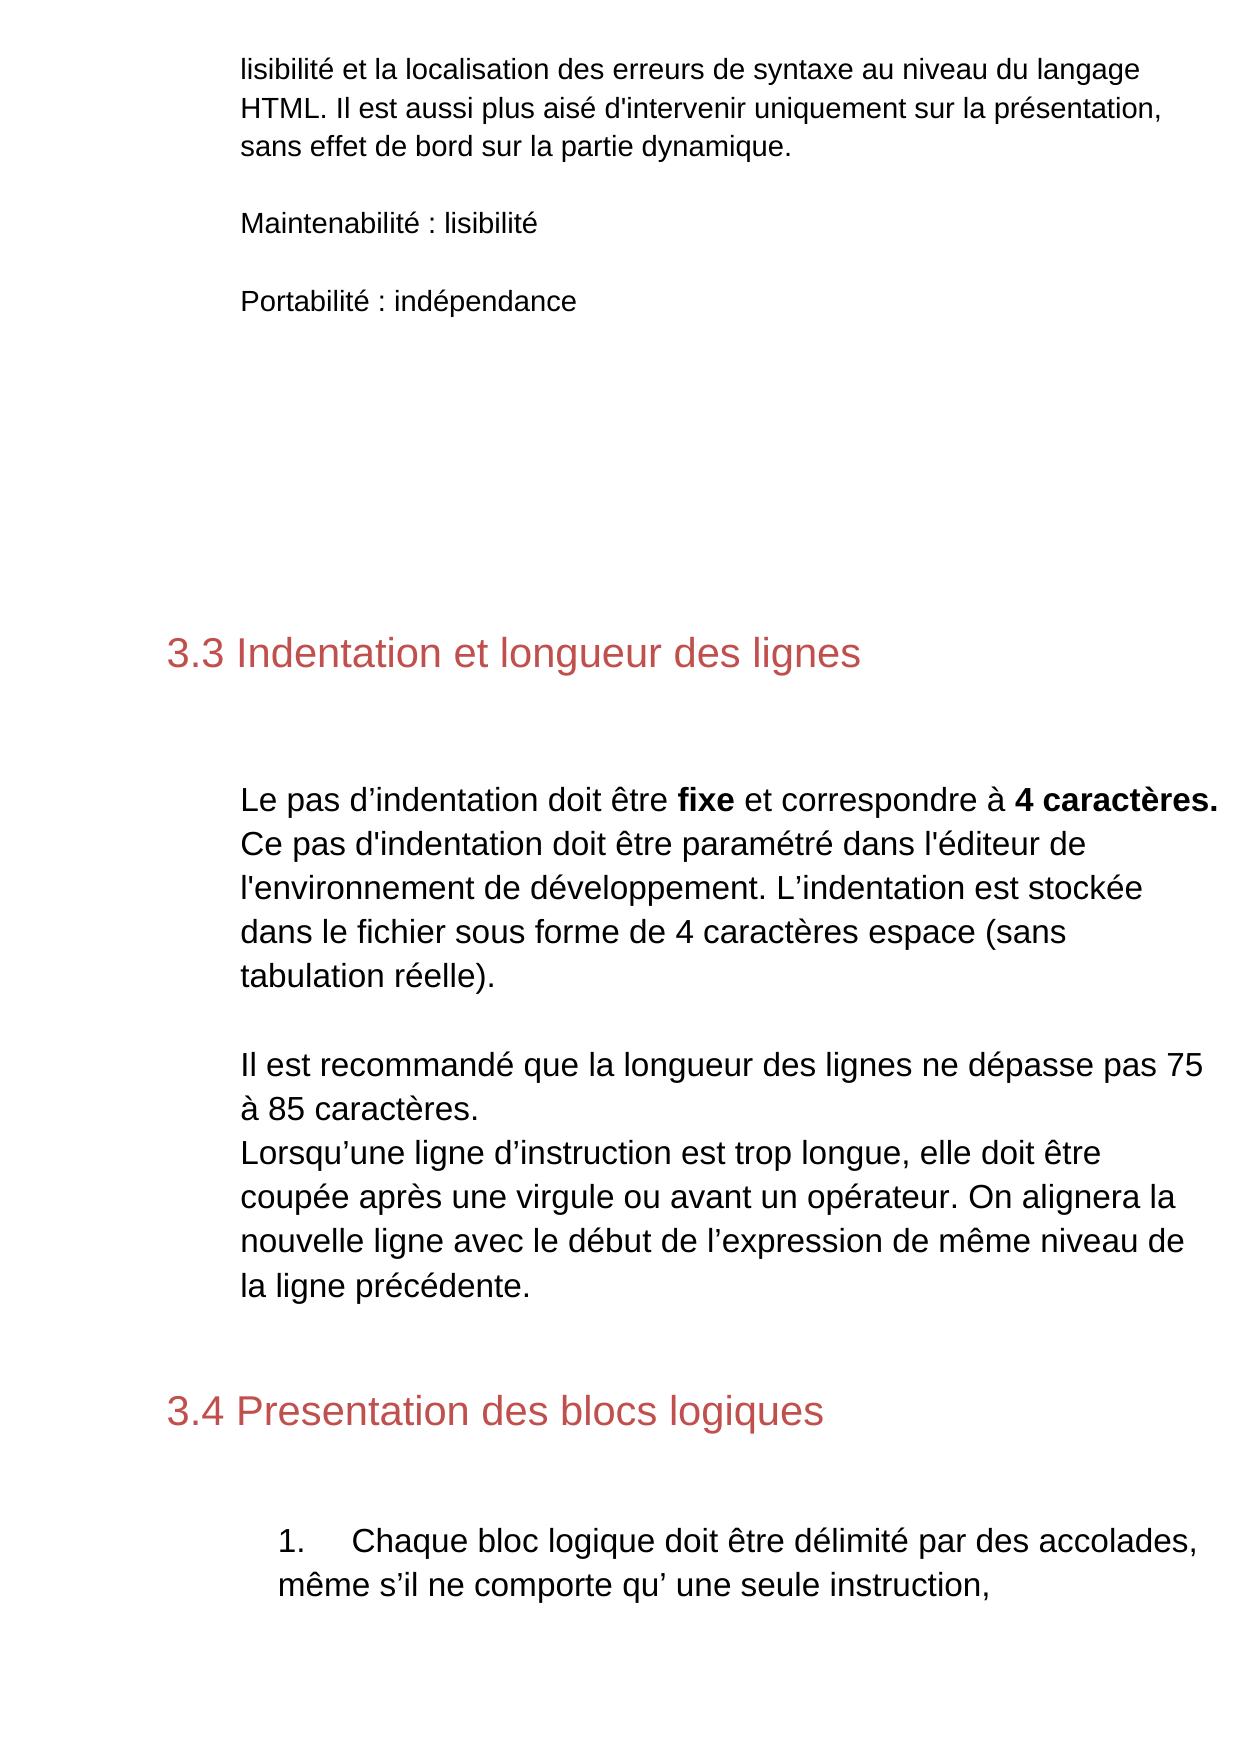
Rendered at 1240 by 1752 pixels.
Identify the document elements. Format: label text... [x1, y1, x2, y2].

text Le pas d’indentation doit être fixe et correspondre à 4 caractères. Ce pas d'indentation doit être paramétré dans l'éditeur de l'environnement de développement. L’indentation est stockée dans le fichier sous forme de 4 caractères espace (sans tabulation réelle). [240, 780, 1219, 995]
text Il est recommandé que la longueur des lignes ne dépasse pas 75 à 85 caractères. [240, 1045, 1219, 1127]
text Lorsqu’une ligne d’instruction est trop longue, elle doit être coupée après une virgule ou avant un opérateur. On alignera la nouvelle ligne avec le début de l’expression de même niveau de la ligne précédente. [240, 1133, 1219, 1304]
text Portabilité : indépendance [240, 284, 1219, 317]
text 3.4 Presentation des blocs logiques [166, 1387, 1219, 1434]
text 3.3 Indentation et longueur des lignes [166, 629, 1219, 677]
text Maintenabilité : lisibilité [240, 207, 1219, 240]
text lisibilité et la localisation des erreurs de syntaxe au niveau du langage HTML. Il est aussi plus aisé d'intervenir uniquement sur la présentation, sans effet de bord sur la partie dynamique. [240, 52, 1219, 163]
list Chaque bloc logique doit être délimité par des accolades, même s’il ne comporte qu’ une seule instruction, [278, 1521, 1219, 1603]
